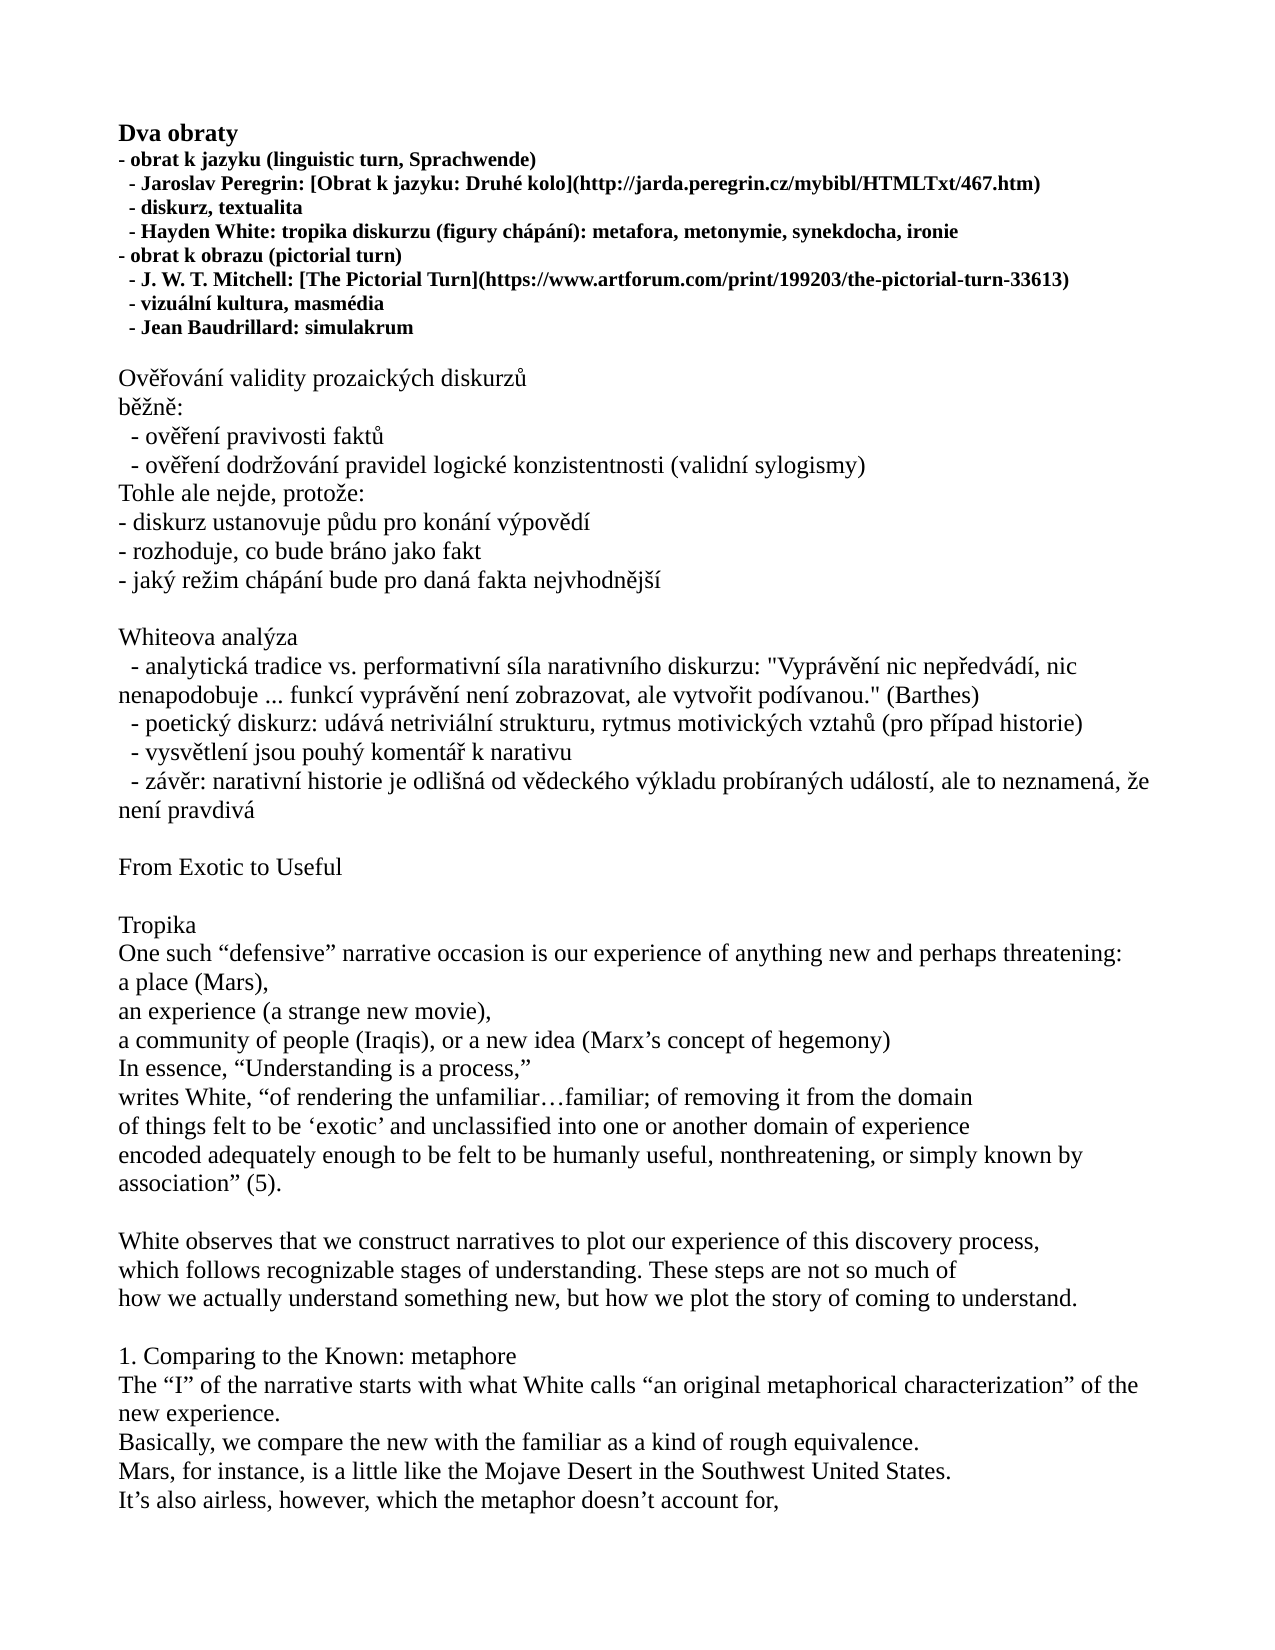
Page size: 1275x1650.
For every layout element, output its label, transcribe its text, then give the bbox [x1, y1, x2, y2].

text - obrat k obrazu (pictorial turn) [118, 243, 1157, 267]
text an experience (a strange new movie), [118, 996, 1157, 1025]
text Tropika [118, 910, 1157, 938]
text The “I” of the narrative starts with what White calls “an original metaphorical characterization” of the new experience. [118, 1370, 1157, 1427]
text Basically, we compare the new with the familiar as a kind of rough equivalence. [118, 1427, 1157, 1456]
text In essence, “Understanding is a process,” [118, 1053, 1157, 1082]
text Ověřování validity prozaických diskurzů [118, 363, 1157, 392]
text Mars, for instance, is a little like the Mojave Desert in the Southwest United States. [118, 1456, 1157, 1485]
text - poetický diskurz: udává netriviální strukturu, rytmus motivických vztahů (pro případ historie) [118, 708, 1157, 737]
text běžně: [118, 392, 1157, 421]
text Dva obraty [118, 118, 1157, 147]
text of things felt to be ‘exotic’ and unclassified into one or another domain of experience [118, 1111, 1157, 1140]
text From Exotic to Useful [118, 852, 1157, 881]
text - ověření pravivosti faktů [118, 421, 1157, 450]
text - obrat k jazyku (linguistic turn, Sprachwende) [118, 147, 1157, 171]
text It’s also airless, however, which the metaphor doesn’t account for, [118, 1485, 1157, 1513]
text - Jean Baudrillard: simulakrum [118, 315, 1157, 339]
text - rozhoduje, co bude bráno jako fakt [118, 536, 1157, 565]
text - analytická tradice vs. performativní síla narativního diskurzu: "Vyprávění nic nepředvádí, nic nenapodobuje ... funkcí vyprávění není zobrazovat, ale vytvořit podívanou." (Barthes) [118, 651, 1157, 708]
text Tohle ale nejde, protože: [118, 478, 1157, 507]
text One such “defensive” narrative occasion is our experience of anything new and perhaps threatening: [118, 938, 1157, 967]
text - vysvětlení jsou pouhý komentář k narativu [118, 737, 1157, 766]
text - diskurz ustanovuje půdu pro konání výpovědí [118, 507, 1157, 536]
text - závěr: narativní historie je odlišná od vědeckého výkladu probíraných událostí, ale to neznamená, že není pravdivá [118, 766, 1157, 823]
text - jaký režim chápání bude pro daná fakta nejvhodnější [118, 565, 1157, 593]
text writes White, “of rendering the unfamiliar…familiar; of removing it from the domain [118, 1082, 1157, 1111]
text a place (Mars), [118, 967, 1157, 996]
text - Jaroslav Peregrin: [Obrat k jazyku: Druhé kolo](http://jarda.peregrin.cz/mybibl/HTMLTxt/467.htm) [118, 171, 1157, 195]
text how we actually understand something new, but how we plot the story of coming to understand. [118, 1283, 1157, 1312]
text - ověření dodržování pravidel logické konzistentnosti (validní sylogismy) [118, 450, 1157, 478]
text White observes that we construct narratives to plot our experience of this discovery process, [118, 1226, 1157, 1255]
text - diskurz, textualita [118, 195, 1157, 219]
text - J. W. T. Mitchell: [The Pictorial Turn](https://www.artforum.com/print/199203/the-pictorial-turn-33613) [118, 267, 1157, 291]
text encoded adequately enough to be felt to be humanly useful, nonthreatening, or simply known by association” (5). [118, 1140, 1157, 1197]
text a community of people (Iraqis), or a new idea (Marx’s concept of hegemony) [118, 1025, 1157, 1053]
text Whiteova analýza [118, 622, 1157, 651]
text - Hayden White: tropika diskurzu (figury chápání): metafora, metonymie, synekdocha, ironie [118, 219, 1157, 243]
text which follows recognizable stages of understanding. These steps are not so much of [118, 1255, 1157, 1283]
text - vizuální kultura, masmédia [118, 291, 1157, 315]
text 1. Comparing to the Known: metaphore [118, 1341, 1157, 1370]
